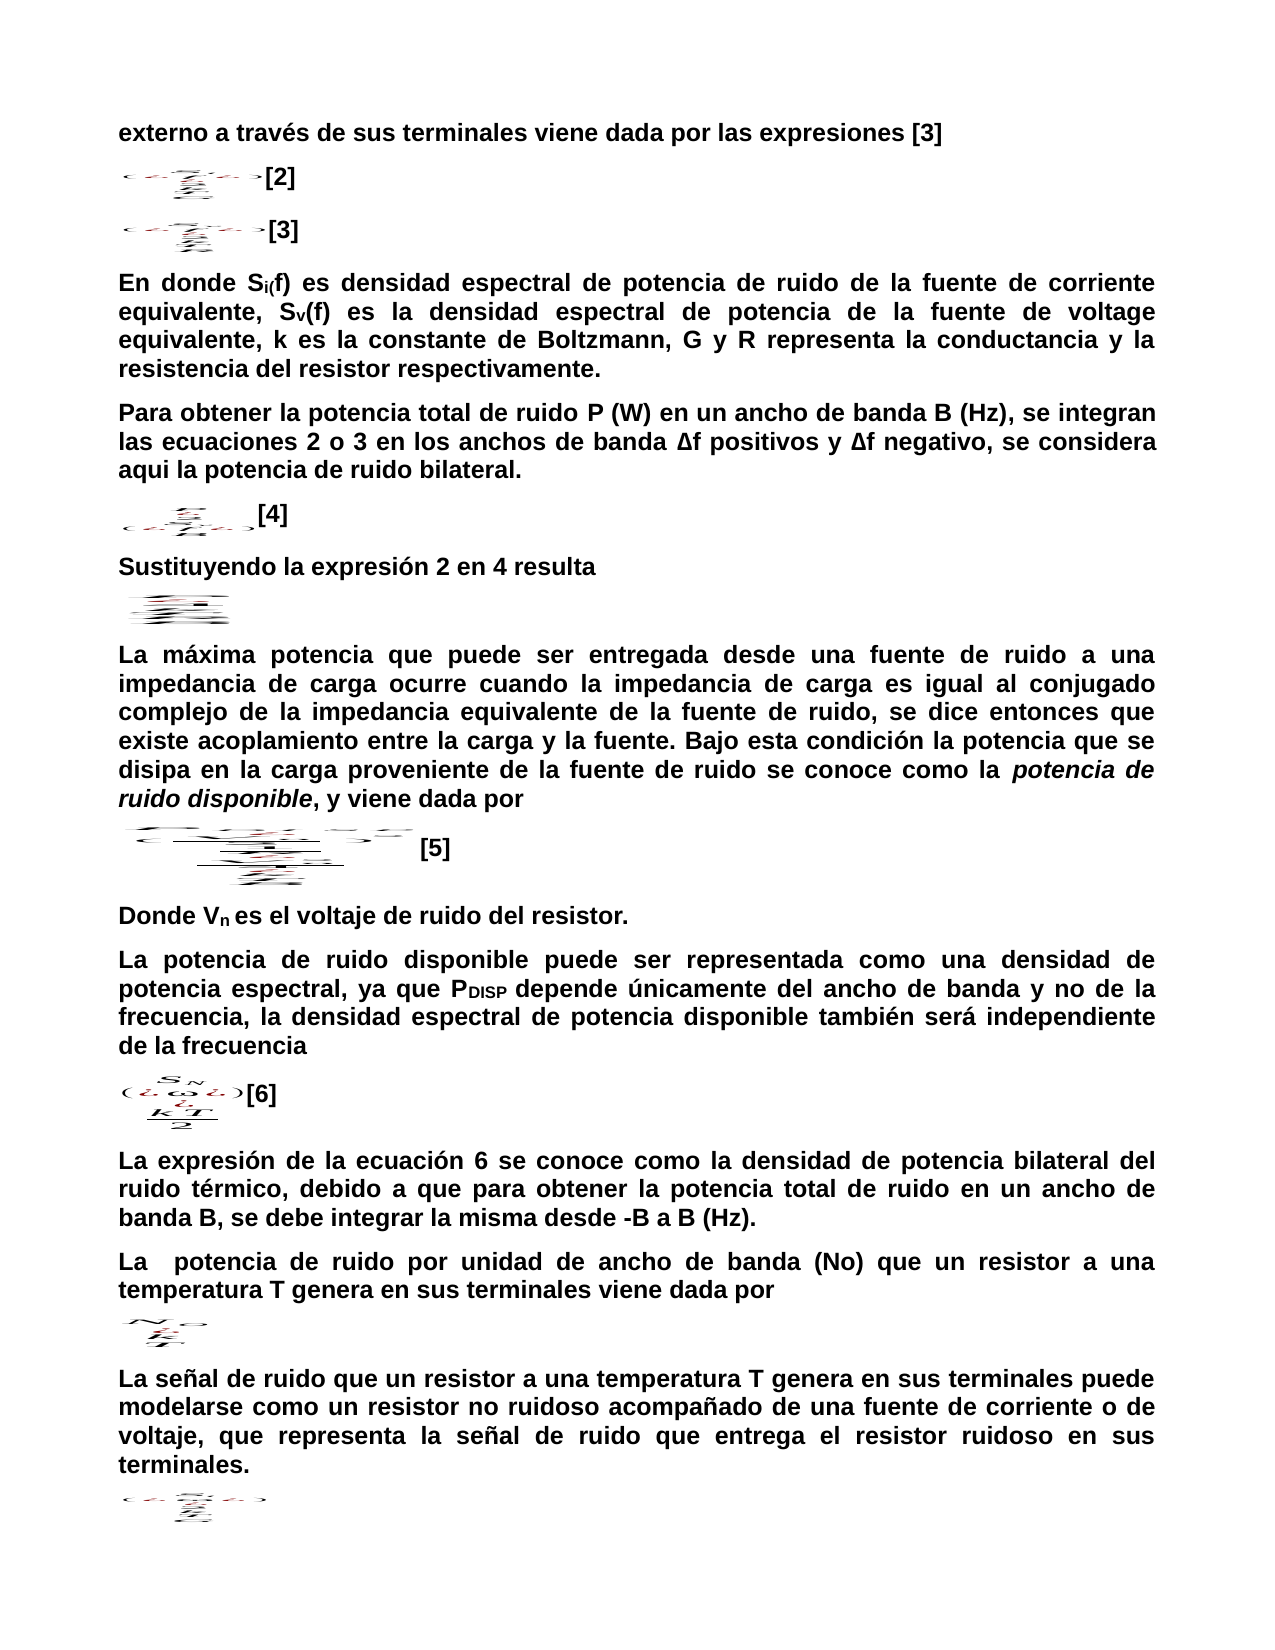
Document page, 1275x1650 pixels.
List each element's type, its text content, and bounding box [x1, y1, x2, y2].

text La señal de ruido que un resistor a una temperatura T genera en sus terminales puede modelarse como un resistor no ruidoso acompañado de una fuente de corriente o de voltaje, que representa la señal de ruido que entrega el resistor ruidoso en sus terminales. [118, 1363, 1157, 1478]
text Sustituyendo la expresión 2 en 4 resulta [118, 552, 1157, 581]
text Donde Vn es el voltaje de ruido del resistor. [118, 901, 1157, 930]
text [3] [118, 215, 1157, 253]
text externo a través de sus terminales viene dada por las expresiones [3] [118, 118, 1157, 147]
text La máxima potencia que puede ser entregada desde una fuente de ruido a una impedancia de carga ocurre cuando la impedancia de carga es igual al conjugado complejo de la impedancia equivalente de la fuente de ruido, se dice entonces que existe acoplamiento entre la carga y la fuente. Bajo esta condición la potencia que se disipa en la carga proveniente de la fuente de ruido se conoce como la potencia de ruido disponible, y viene dada por [118, 640, 1157, 812]
text [2] [118, 162, 1157, 200]
text [6] [118, 1075, 1157, 1131]
text [5] [118, 827, 1157, 887]
text En donde Si(f) es densidad espectral de potencia de ruido de la fuente de corriente equivalente, Sv(f) es la densidad espectral de potencia de la fuente de voltage equivalente, k es la constante de Boltzmann, G y R representa la conductancia y la resistencia del resistor respectivamente. [118, 268, 1157, 383]
text La potencia de ruido por unidad de ancho de banda (No) que un resistor a una temperatura T genera en sus terminales viene dada por [118, 1247, 1157, 1304]
text La expresión de la ecuación 6 se conoce como la densidad de potencia bilateral del ruido térmico, debido a que para obtener la potencia total de ruido en un ancho de banda B, se debe integrar la misma desde -B a B (Hz). [118, 1146, 1157, 1232]
text [4] [118, 499, 1157, 537]
text La potencia de ruido disponible puede ser representada como una densidad de potencia espectral, ya que PDISP depende únicamente del ancho de banda y no de la frecuencia, la densidad espectral de potencia disponible también será independiente de la frecuencia [118, 945, 1157, 1060]
text Para obtener la potencia total de ruido P (W) en un ancho de banda B (Hz), se integran las ecuaciones 2 o 3 en los anchos de banda ∆f positivos y ∆f negativo, se considera aqui la potencia de ruido bilateral. [118, 398, 1157, 484]
